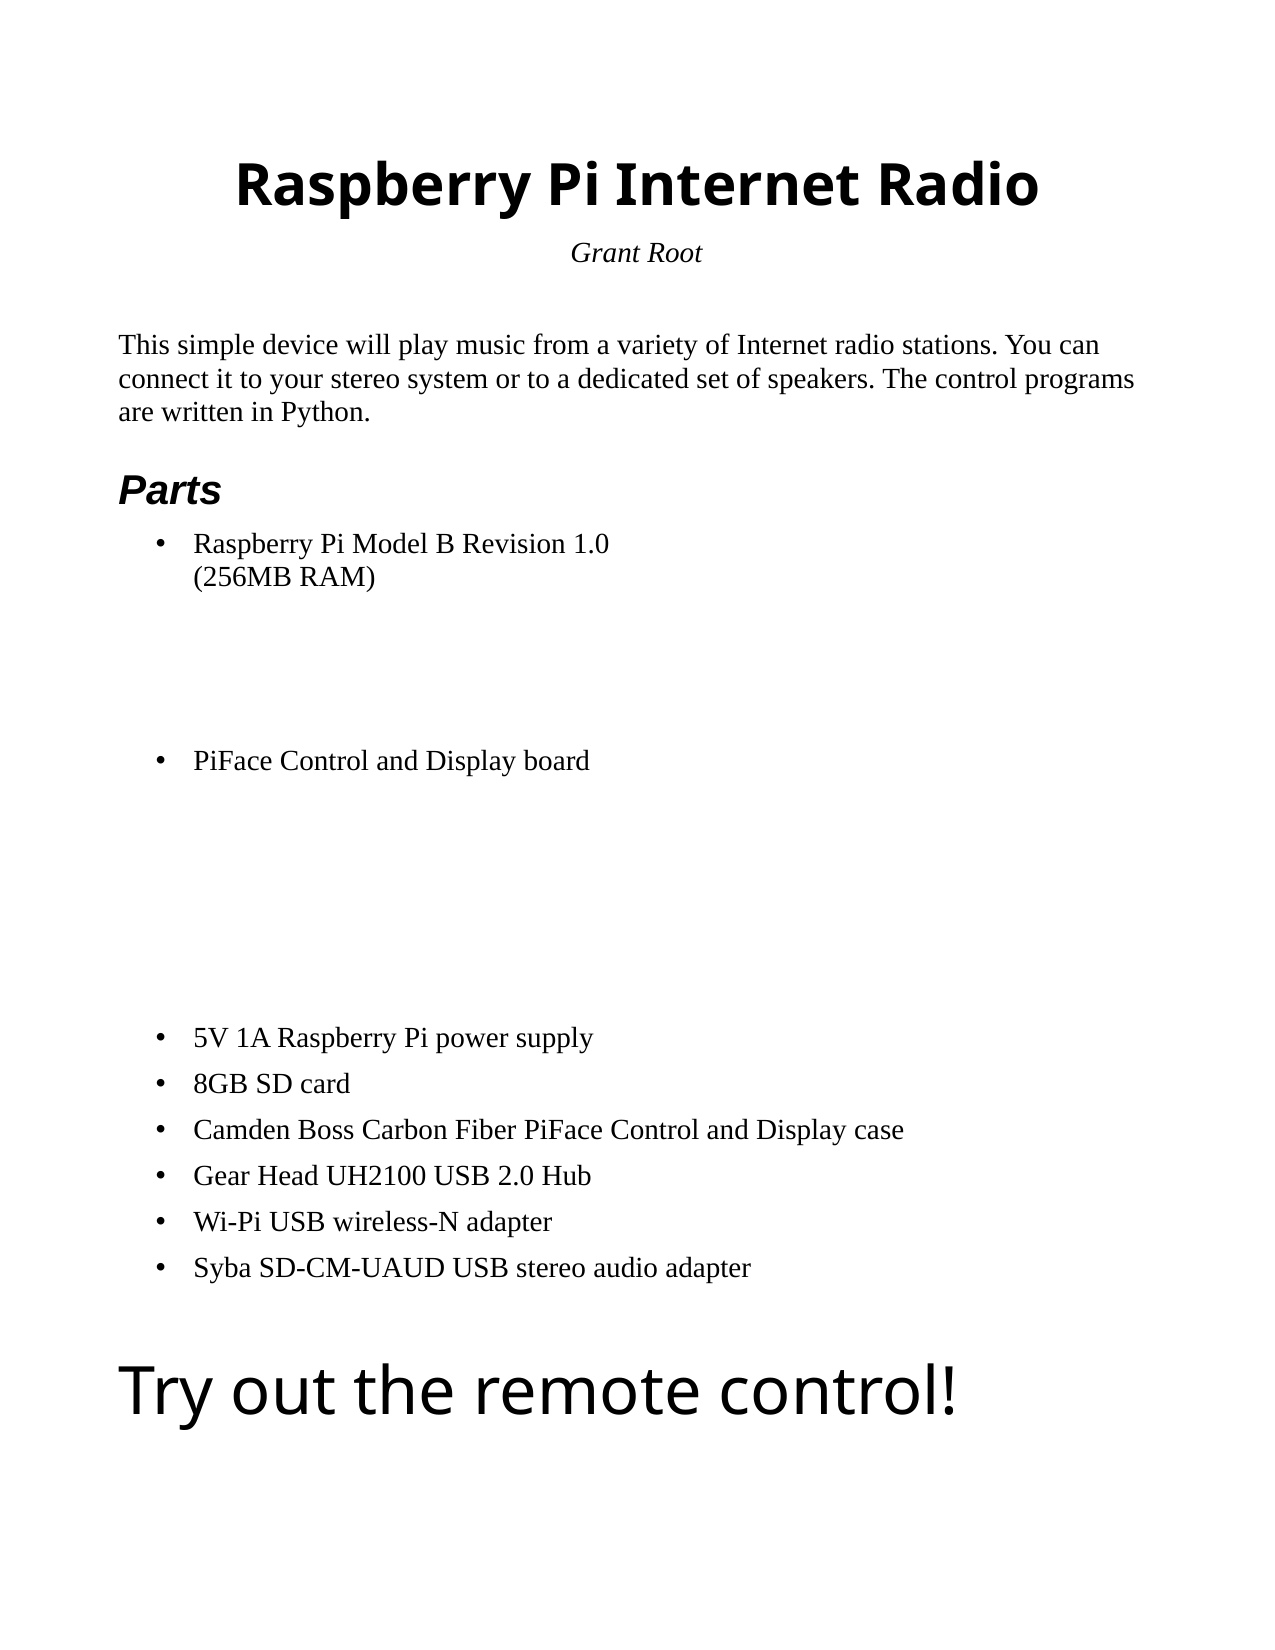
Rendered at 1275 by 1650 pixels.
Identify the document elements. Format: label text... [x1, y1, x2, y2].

text This simple device will play music from a variety of Internet radio stations. You can connect it to your stereo system or to a dedicated set of speakers. The control programs are written in Python. [118, 327, 1157, 428]
text Grant Root [118, 235, 1157, 269]
list 5V 1A Raspberry Pi power supply [156, 1020, 1157, 1053]
list Gear Head UH2100 USB 2.0 Hub [156, 1158, 1157, 1192]
list Camden Boss Carbon Fiber PiFace Control and Display case [156, 1112, 1157, 1146]
list Raspberry Pi Model B Revision 1.0 (256MB RAM) [156, 526, 1157, 593]
text Try out the remote control! [118, 1343, 1157, 1434]
list 8GB SD card [156, 1066, 1157, 1100]
list Wi-Pi USB wireless-N adapter [156, 1204, 1157, 1238]
subtitle Parts [118, 465, 1157, 513]
list PiFace Control and Display board [156, 743, 1157, 777]
list Syba SD-CM-UAUD USB stereo audio adapter [156, 1251, 1157, 1284]
subtitle Raspberry Pi Internet Radio [118, 143, 1157, 223]
